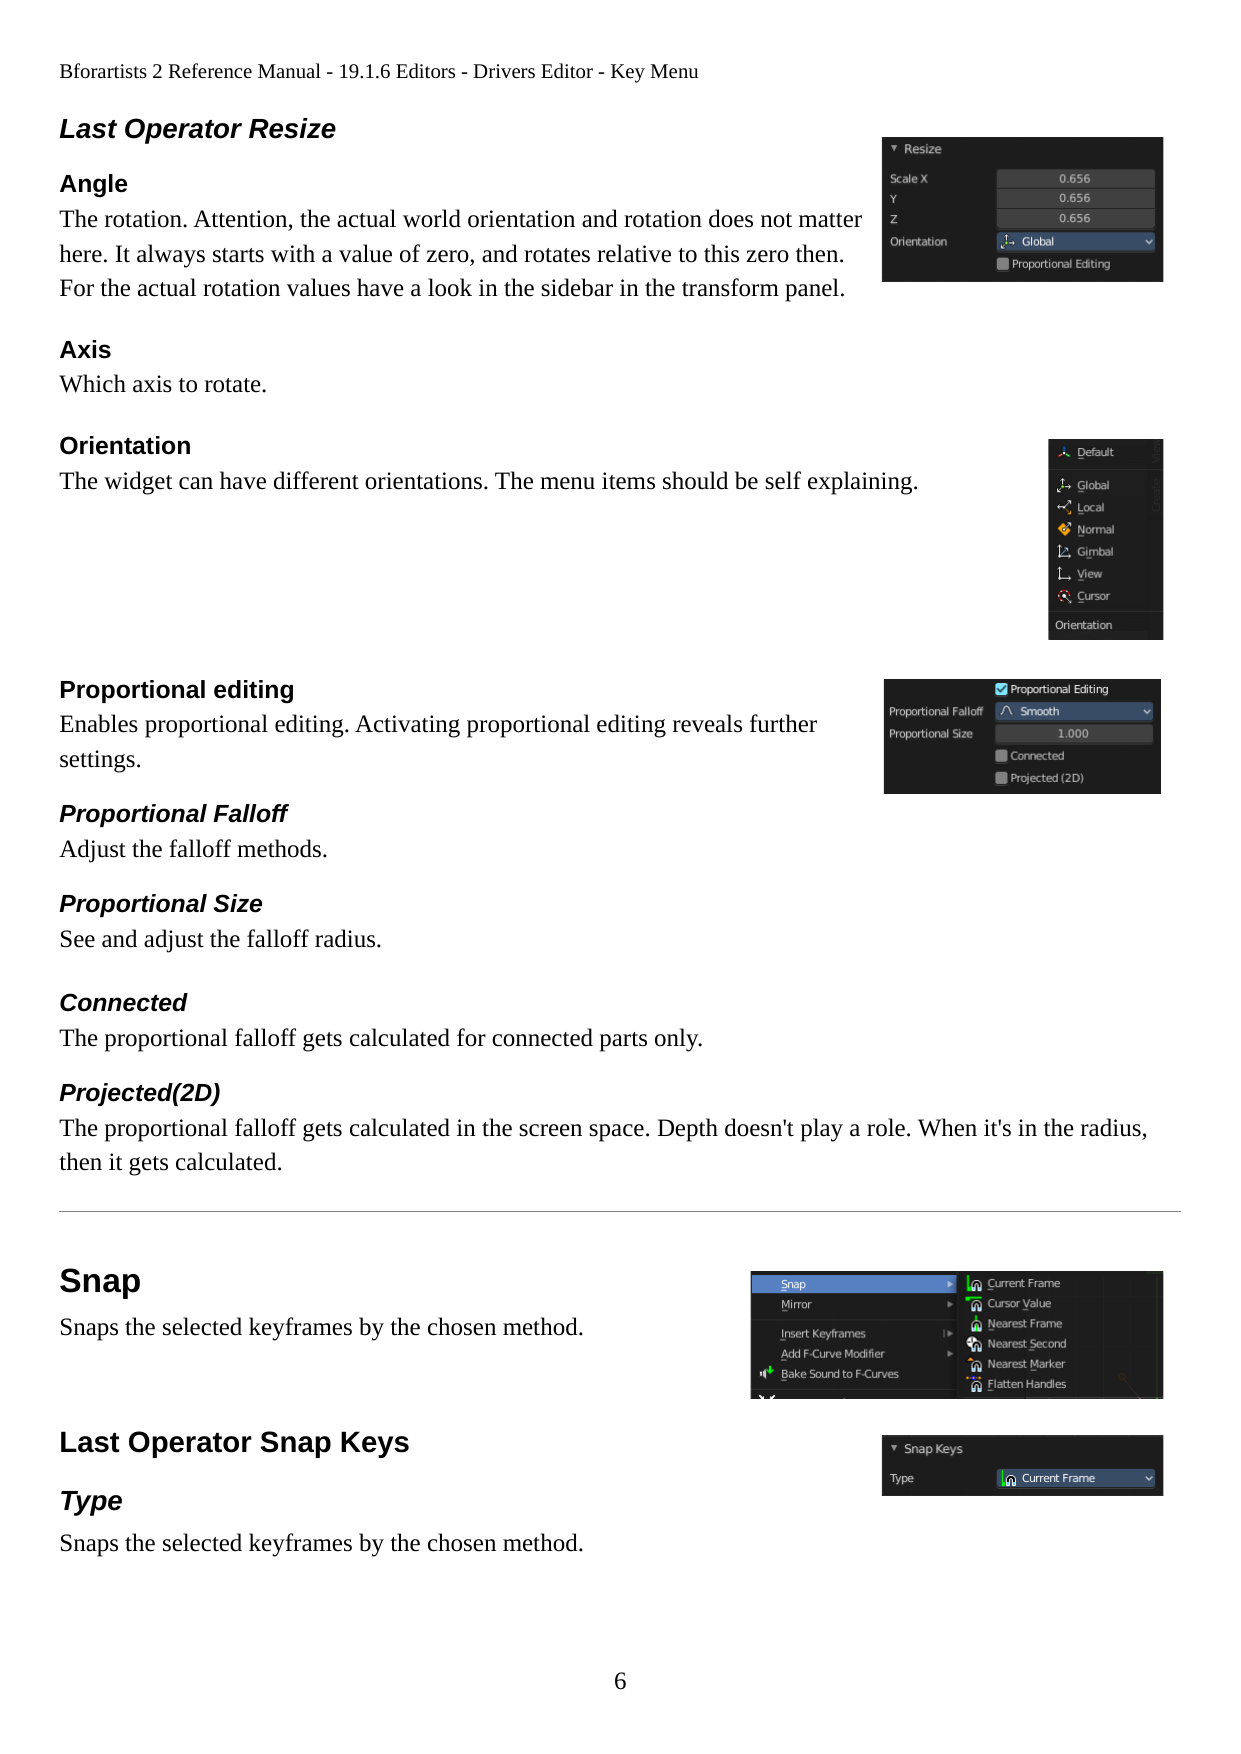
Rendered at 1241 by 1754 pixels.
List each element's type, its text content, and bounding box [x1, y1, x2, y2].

picture [883, 679, 1161, 794]
subtitle Snap [59, 1261, 1181, 1300]
text Snaps the selected keyframes by the chosen method. [59, 1312, 750, 1341]
text The proportional falloff gets calculated for connected parts only. [59, 1023, 1181, 1051]
picture [881, 137, 1164, 282]
text The proportional falloff gets calculated in the screen space. Depth doesn't play a role. When it's in the radius, then it gets calculated. [59, 1113, 1181, 1176]
subtitle Last Operator Resize [59, 113, 1181, 144]
picture [881, 1435, 1164, 1496]
subtitle Projected(2D) [59, 1078, 1181, 1107]
text Adjust the falloff methods. [59, 834, 1181, 863]
subtitle Connected [59, 988, 1181, 1016]
subtitle Last Operator Snap Keys [59, 1425, 1181, 1459]
subtitle Proportional editing [59, 675, 1181, 703]
subtitle Axis [59, 335, 1181, 363]
text See and adjust the falloff radius. [59, 924, 1181, 953]
text The rotation. Attention, the actual world orientation and rotation does not matter here. It always starts with a value of zero, and rotates relative to this zero then. For the actual rotation values have a look in the sidebar in the transform panel. [59, 204, 1181, 302]
picture [750, 1271, 1164, 1399]
subtitle [1164, 169, 1181, 198]
text Enables proportional editing. Activating proportional editing reveals further settings. [59, 709, 883, 773]
subtitle Orientation [59, 431, 1181, 460]
subtitle Proportional Size [59, 889, 1181, 918]
subtitle Type [59, 1484, 1181, 1516]
text Snaps the selected keyframes by the chosen method. [59, 1528, 1181, 1557]
subtitle Angle [59, 169, 881, 198]
subtitle Proportional Falloff [59, 799, 1181, 828]
text Which axis to rotate. [59, 369, 1181, 398]
picture [1048, 439, 1164, 640]
text The widget can have different orientations. The menu items should be self explaining. [59, 466, 1048, 495]
